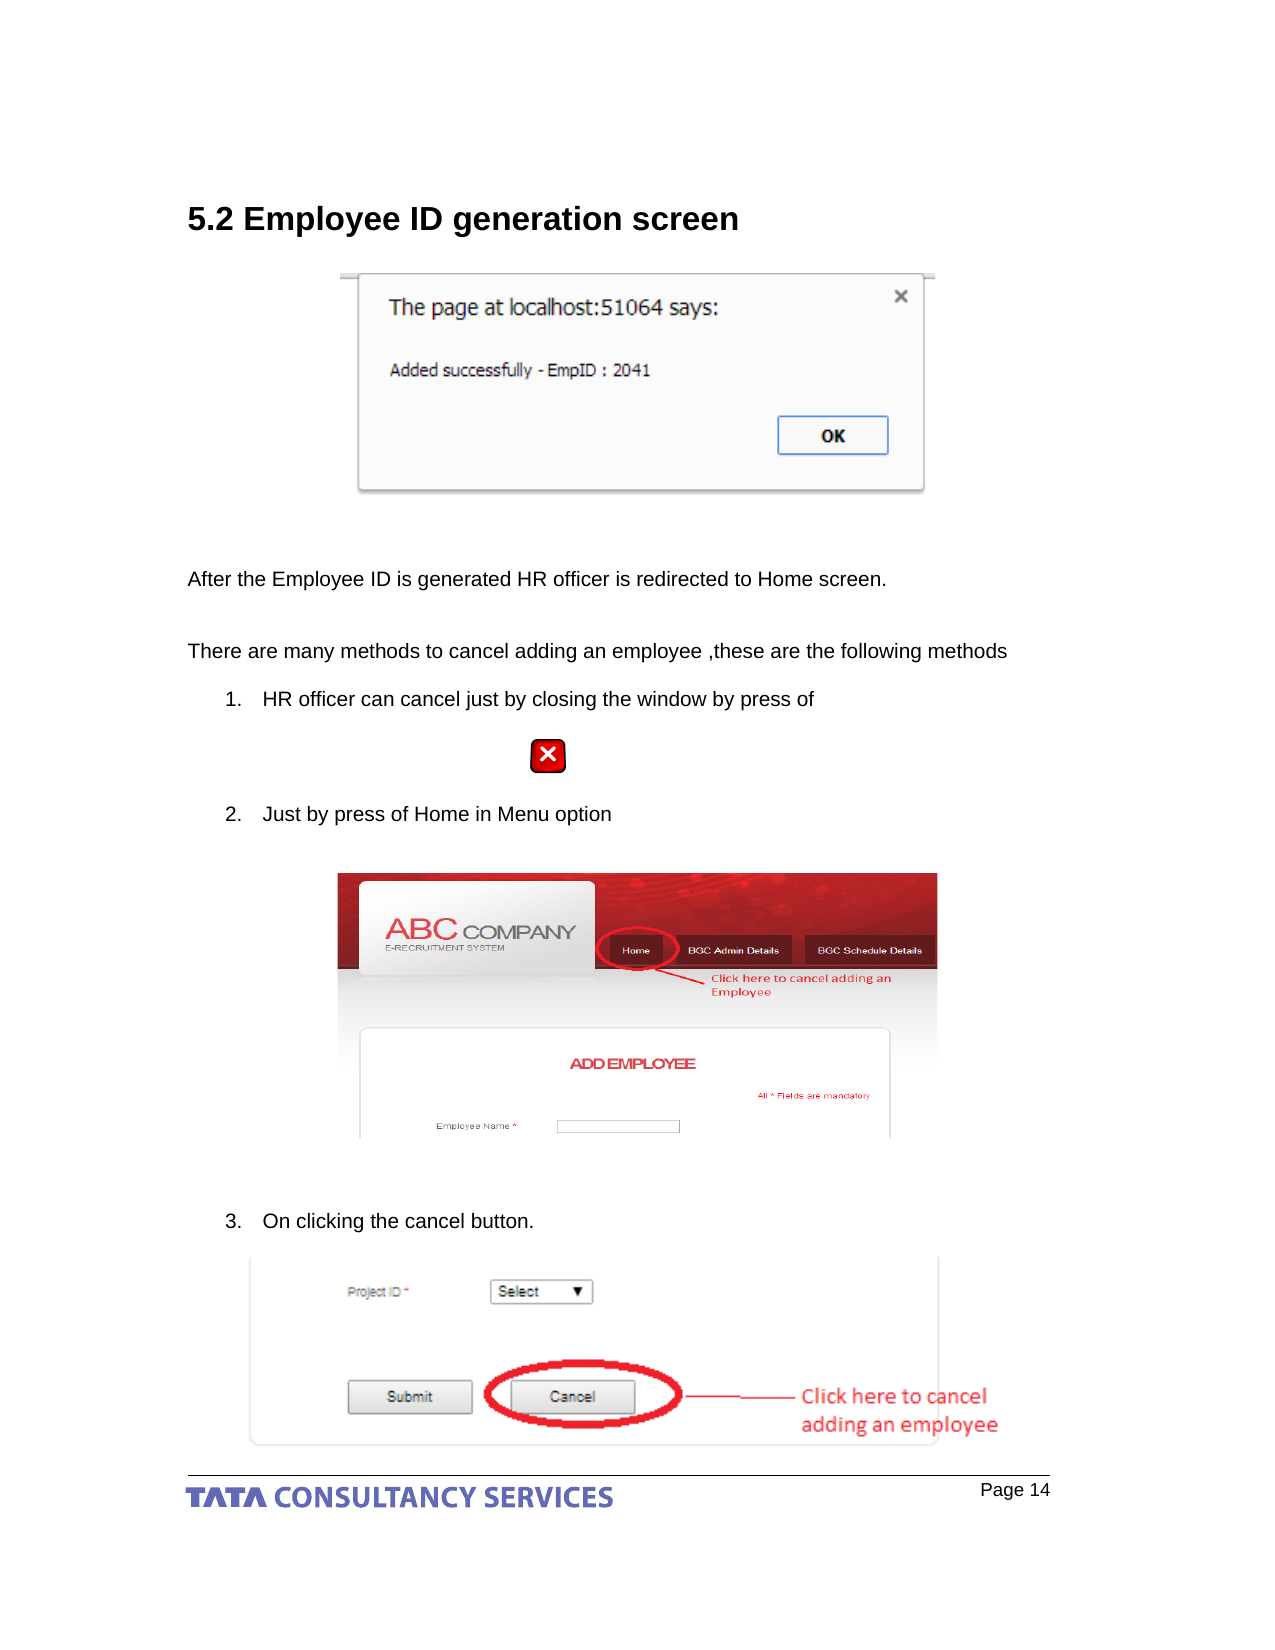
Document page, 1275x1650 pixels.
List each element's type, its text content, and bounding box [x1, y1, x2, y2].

picture [339, 273, 936, 543]
text After the Employee ID is generated HR officer is redirected to Home screen. [187, 567, 1087, 591]
picture [240, 1257, 1035, 1454]
subtitle Employee ID generation screen [187, 199, 1087, 237]
picture [527, 736, 569, 776]
list Just by press of Home in Menu option [225, 801, 1087, 825]
text There are many methods to cancel adding an employee ,these are the following methods [187, 638, 1087, 662]
list On clicking the cancel button. [225, 1209, 1087, 1233]
picture [337, 873, 938, 1138]
list HR officer can cancel just by closing the window by press of [225, 686, 1087, 710]
